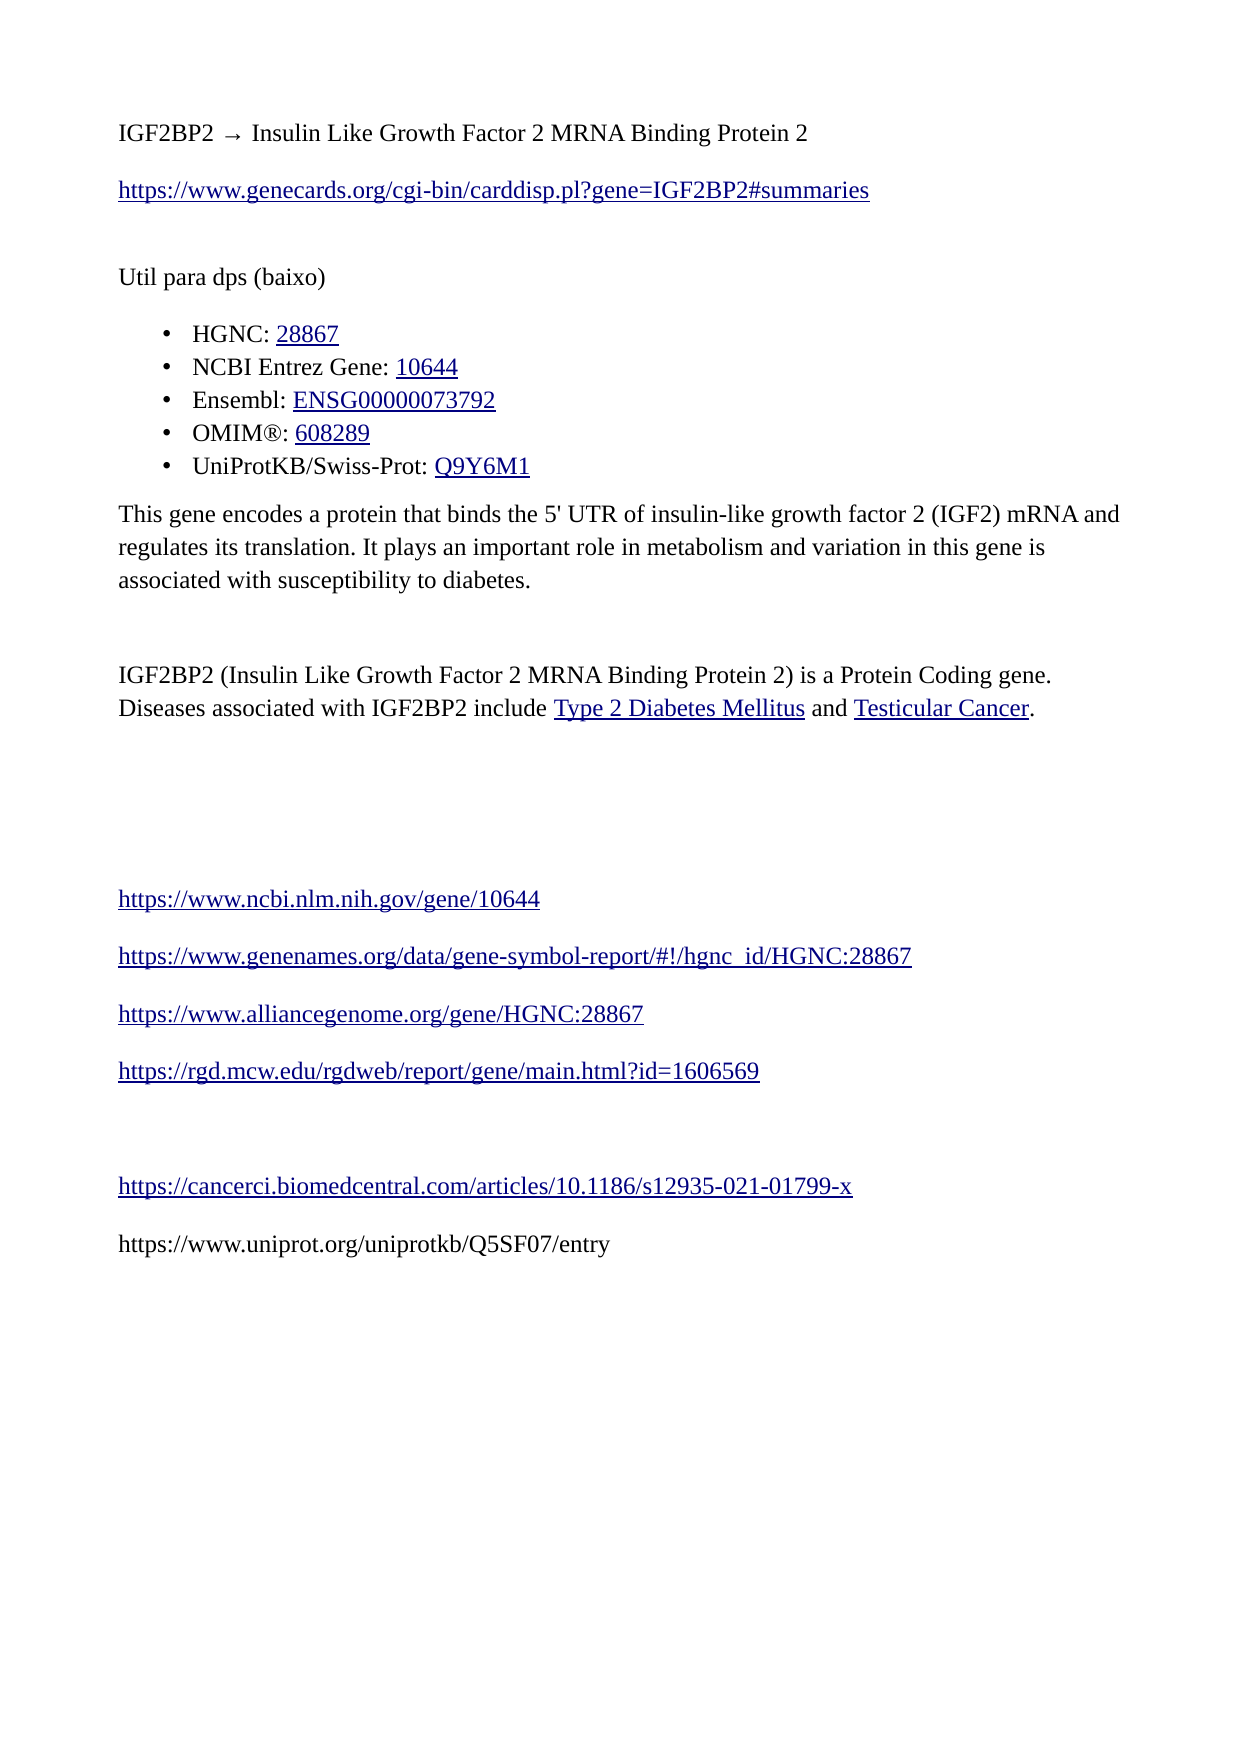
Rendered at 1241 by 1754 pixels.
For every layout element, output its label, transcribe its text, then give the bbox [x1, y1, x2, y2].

text https://www.genecards.org/cgi-bin/carddisp.pl?gene=IGF2BP2#summaries [118, 176, 1122, 204]
text IGF2BP2 (Insulin Like Growth Factor 2 MRNA Binding Protein 2) is a Protein Coding gene. Diseases associated with IGF2BP2 include Type 2 Diabetes Mellitus and Testicular Cancer. [118, 660, 1122, 722]
list NCBI Entrez Gene: 10644 [162, 352, 1122, 381]
list UniProtKB/Swiss-Prot: Q9Y6M1 [162, 451, 1122, 480]
text IGF2BP2 → Insulin Like Growth Factor 2 MRNA Binding Protein 2 [118, 118, 1122, 147]
text https://www.uniprot.org/uniprotkb/Q5SF07/entry [118, 1229, 1122, 1257]
list Ensembl: ENSG00000073792 [162, 385, 1122, 414]
text https://rgd.mcw.edu/rgdweb/report/gene/main.html?id=1606569 [118, 1056, 1122, 1085]
list OMIM®: 608289 [162, 418, 1122, 447]
text https://www.genenames.org/data/gene-symbol-report/#!/hgnc_id/HGNC:28867 [118, 941, 1122, 970]
text https://www.ncbi.nlm.nih.gov/gene/10644 [118, 884, 1122, 912]
list HGNC: 28867 [162, 319, 1122, 348]
text This gene encodes a protein that binds the 5' UTR of insulin-like growth factor 2 (IGF2) mRNA and regulates its translation. It plays an important role in metabolism and variation in this gene is associated with susceptibility to diabetes. [118, 499, 1122, 594]
text https://cancerci.biomedcentral.com/articles/10.1186/s12935-021-01799-x [118, 1171, 1122, 1200]
text https://www.alliancegenome.org/gene/HGNC:28867 [118, 999, 1122, 1027]
text Util para dps (baixo) [118, 262, 1122, 291]
